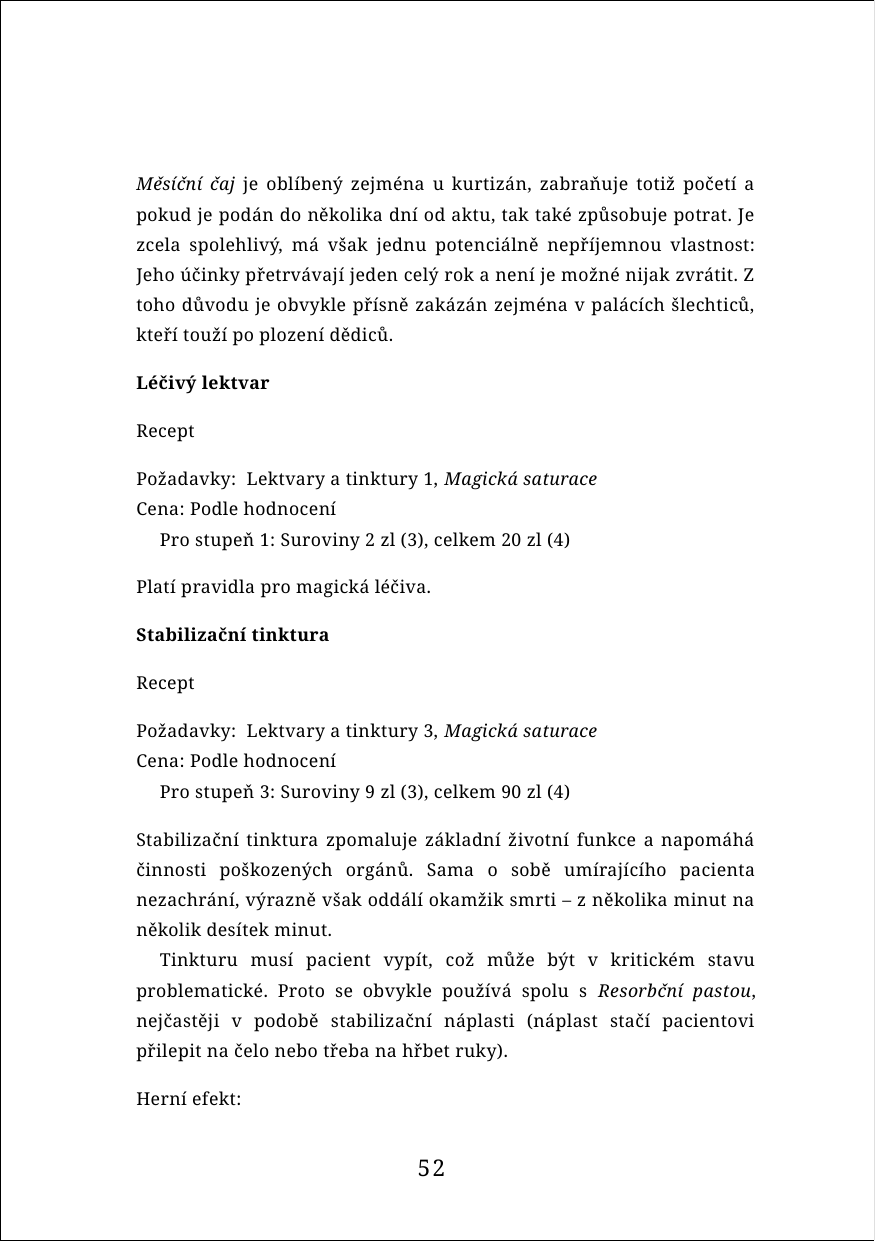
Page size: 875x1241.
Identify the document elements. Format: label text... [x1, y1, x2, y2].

text Léčivý lektvar [136, 371, 756, 395]
text Stabilizační tinktura [136, 623, 756, 647]
text Recept [136, 671, 756, 695]
text Požadavky: Lektvary a tinktury 3, Magická saturace Cena: Podle hodnocení Pro stupeň 3: Suroviny 9 zl (3), celkem 90 zl (4) [136, 719, 756, 803]
text Stabilizační tinktura zpomaluje základní životní funkce a napomáhá činnosti poškozených orgánů. Sama o sobě umírajícího pacienta nezachrání, výrazně však oddálí okamžik smrti – z několika minut na několik desítek minut. Tinkturu musí pacient vypít, což může být v kritickém stavu problematické. Proto se obvykle používá spolu s Resorbční pastou, nejčastěji v podobě stabilizační náplasti (náplast stačí pacientovi přilepit na čelo nebo třeba na hřbet ruky). [136, 827, 756, 1063]
text Měsíční čaj je oblíbený zejména u kurtizán, zabraňuje totiž početí a pokud je podán do několika dní od aktu, tak také způsobuje potrat. Je zcela spolehlivý, má však jednu potenciálně nepříjemnou vlastnost: Jeho účinky přetrvávají jeden celý rok a není je možné nijak zvrátit. Z toho důvodu je obvykle přísně zakázán zejména v palácích šlechticů, kteří touží po plození dědiců. [136, 172, 756, 347]
text Požadavky: Lektvary a tinktury 1, Magická saturace Cena: Podle hodnocení Pro stupeň 1: Suroviny 2 zl (3), celkem 20 zl (4) [136, 467, 756, 551]
text Platí pravidla pro magická léčiva. [136, 575, 756, 599]
text Recept [136, 419, 756, 443]
text Herní efekt: [136, 1086, 756, 1111]
